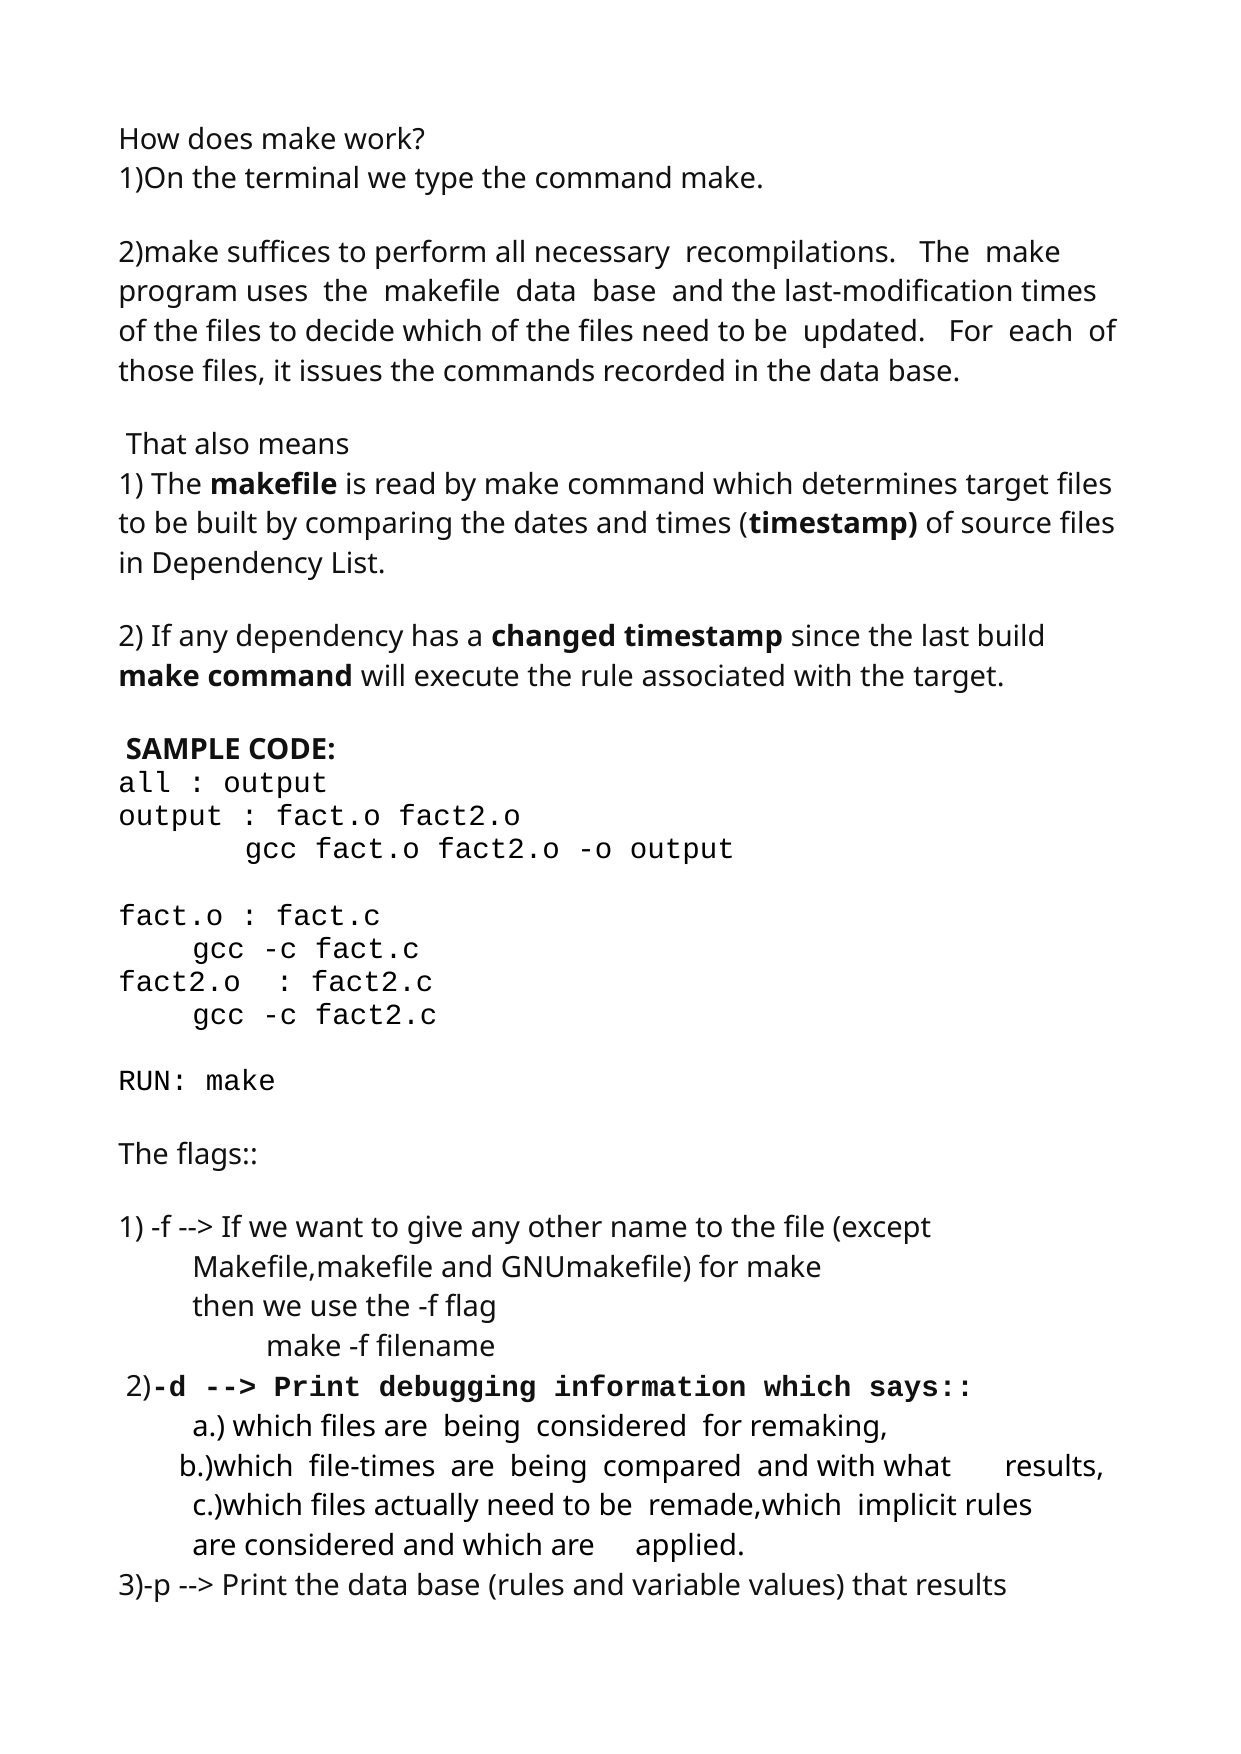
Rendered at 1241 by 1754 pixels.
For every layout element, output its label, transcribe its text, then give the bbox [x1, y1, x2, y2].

text How does make work? [118, 118, 1122, 158]
text a.) which files are being considered for remaking, [118, 1405, 1122, 1445]
text 2)make suffices to perform all necessary recompilations. The make program uses the makefile data base and the last-modification times of the files to decide which of the files need to be updated. For each of those files, it issues the commands recorded in the data base. [118, 231, 1122, 390]
text gcc -c fact2.c [118, 1000, 1122, 1033]
text That also means [118, 423, 1122, 463]
text 2) If any dependency has a changed timestamp since the last build make command will execute the rule associated with the target. [118, 616, 1122, 695]
text fact.o : fact.c [118, 901, 1122, 934]
text all : output [118, 768, 1122, 801]
text b.)which file-times are being compared and with what results, [118, 1445, 1122, 1484]
text make -f filename [118, 1325, 1122, 1365]
text SAMPLE CODE: [118, 728, 1122, 768]
text then we use the -f flag [118, 1286, 1122, 1325]
text output : fact.o fact2.o [118, 801, 1122, 834]
text gcc -c fact.c [118, 934, 1122, 967]
text 1) -f --> If we want to give any other name to the file (except Makefile,makefile and GNUmakefile) for make [118, 1206, 1122, 1286]
text c.)which files actually need to be remade,which implicit rules are considered and which are applied. [118, 1484, 1122, 1564]
text 1) The makefile is read by make command which determines target files to be built by comparing the dates and times (timestamp) of source files in Dependency List. [118, 463, 1122, 582]
text 1)On the terminal we type the command make. [118, 158, 1122, 197]
text fact2.o : fact2.c [118, 967, 1122, 1000]
text gcc fact.o fact2.o -o output [118, 834, 1122, 867]
text 2)-d --> Print debugging information which says:: [118, 1365, 1122, 1405]
text The flags:: [118, 1133, 1122, 1173]
text 3)-p --> Print the data base (rules and variable values) that results [118, 1564, 1122, 1603]
text RUN: make [118, 1066, 1122, 1099]
